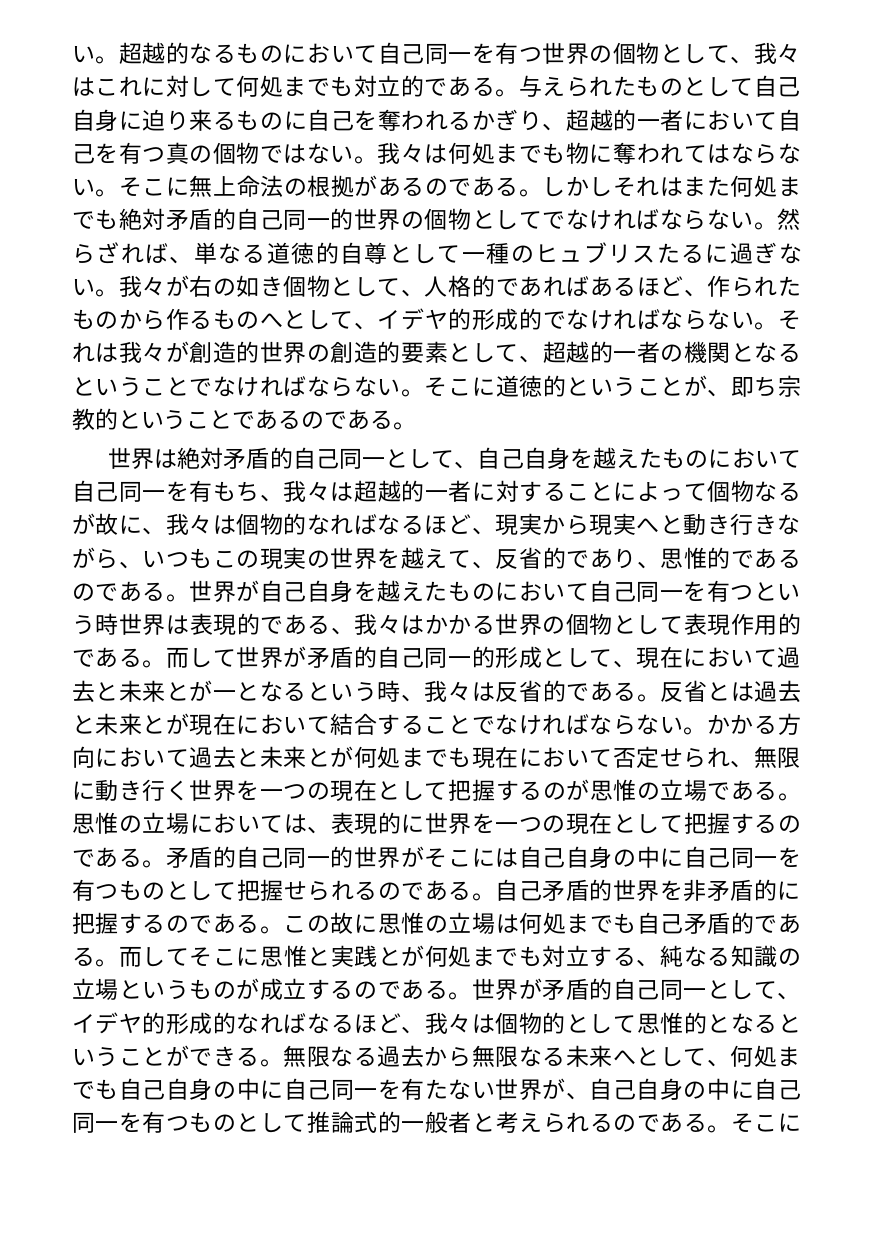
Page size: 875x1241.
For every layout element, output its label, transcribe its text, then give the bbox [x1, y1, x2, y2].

text 世界は絶対矛盾的自己同一として、自己自身を越えたものにおいて自己同一を有もち、我々は超越的一者に対することによって個物なるが故に、我々は個物的なればなるほど、現実から現実へと動き行きながら、いつもこの現実の世界を越えて、反省的であり、思惟的であるのである。世界が自己自身を越えたものにおいて自己同一を有つという時世界は表現的である、我々はかかる世界の個物として表現作用的である。而して世界が矛盾的自己同一的形成として、現在において過去と未来とが一となるという時、我々は反省的である。反省とは過去と未来とが現在において結合することでなければならない。かかる方向において過去と未来とが何処までも現在において否定せられ、無限に動き行く世界を一つの現在として把握するのが思惟の立場である。思惟の立場においては、表現的に世界を一つの現在として把握するのである。矛盾的自己同一的世界がそこには自己自身の中に自己同一を有つものとして把握せられるのである。自己矛盾的世界を非矛盾的に把握するのである。この故に思惟の立場は何処までも自己矛盾的である。而してそこに思惟と実践とが何処までも対立する、純なる知識の立場というものが成立するのである。世界が矛盾的自己同一として、イデヤ的形成的なればなるほど、我々は個物的として思惟的となるということができる。無限なる過去から無限なる未来へとして、何処までも自己自身の中に自己同一を有たない世界が、自己自身の中に自己同一を有つものとして推論式的一般者と考えられるのである。そこに [72, 441, 802, 1138]
text い。超越的なるものにおいて自己同一を有つ世界の個物として、我々はこれに対して何処までも対立的である。与えられたものとして自己自身に迫り来るものに自己を奪われるかぎり、超越的一者において自己を有つ真の個物ではない。我々は何処までも物に奪われてはならない。そこに無上命法の根拠があるのである。しかしそれはまた何処までも絶対矛盾的自己同一的世界の個物としてでなければならない。然らざれば、単なる道徳的自尊として一種のヒュブリスたるに過ぎない。我々が右の如き個物として、人格的であればあるほど、作られたものから作るものへとして、イデヤ的形成的でなければならない。それは我々が創造的世界の創造的要素として、超越的一者の機関となるということでなければならない。そこに道徳的ということが、即ち宗教的ということであるのである。 [72, 36, 802, 435]
